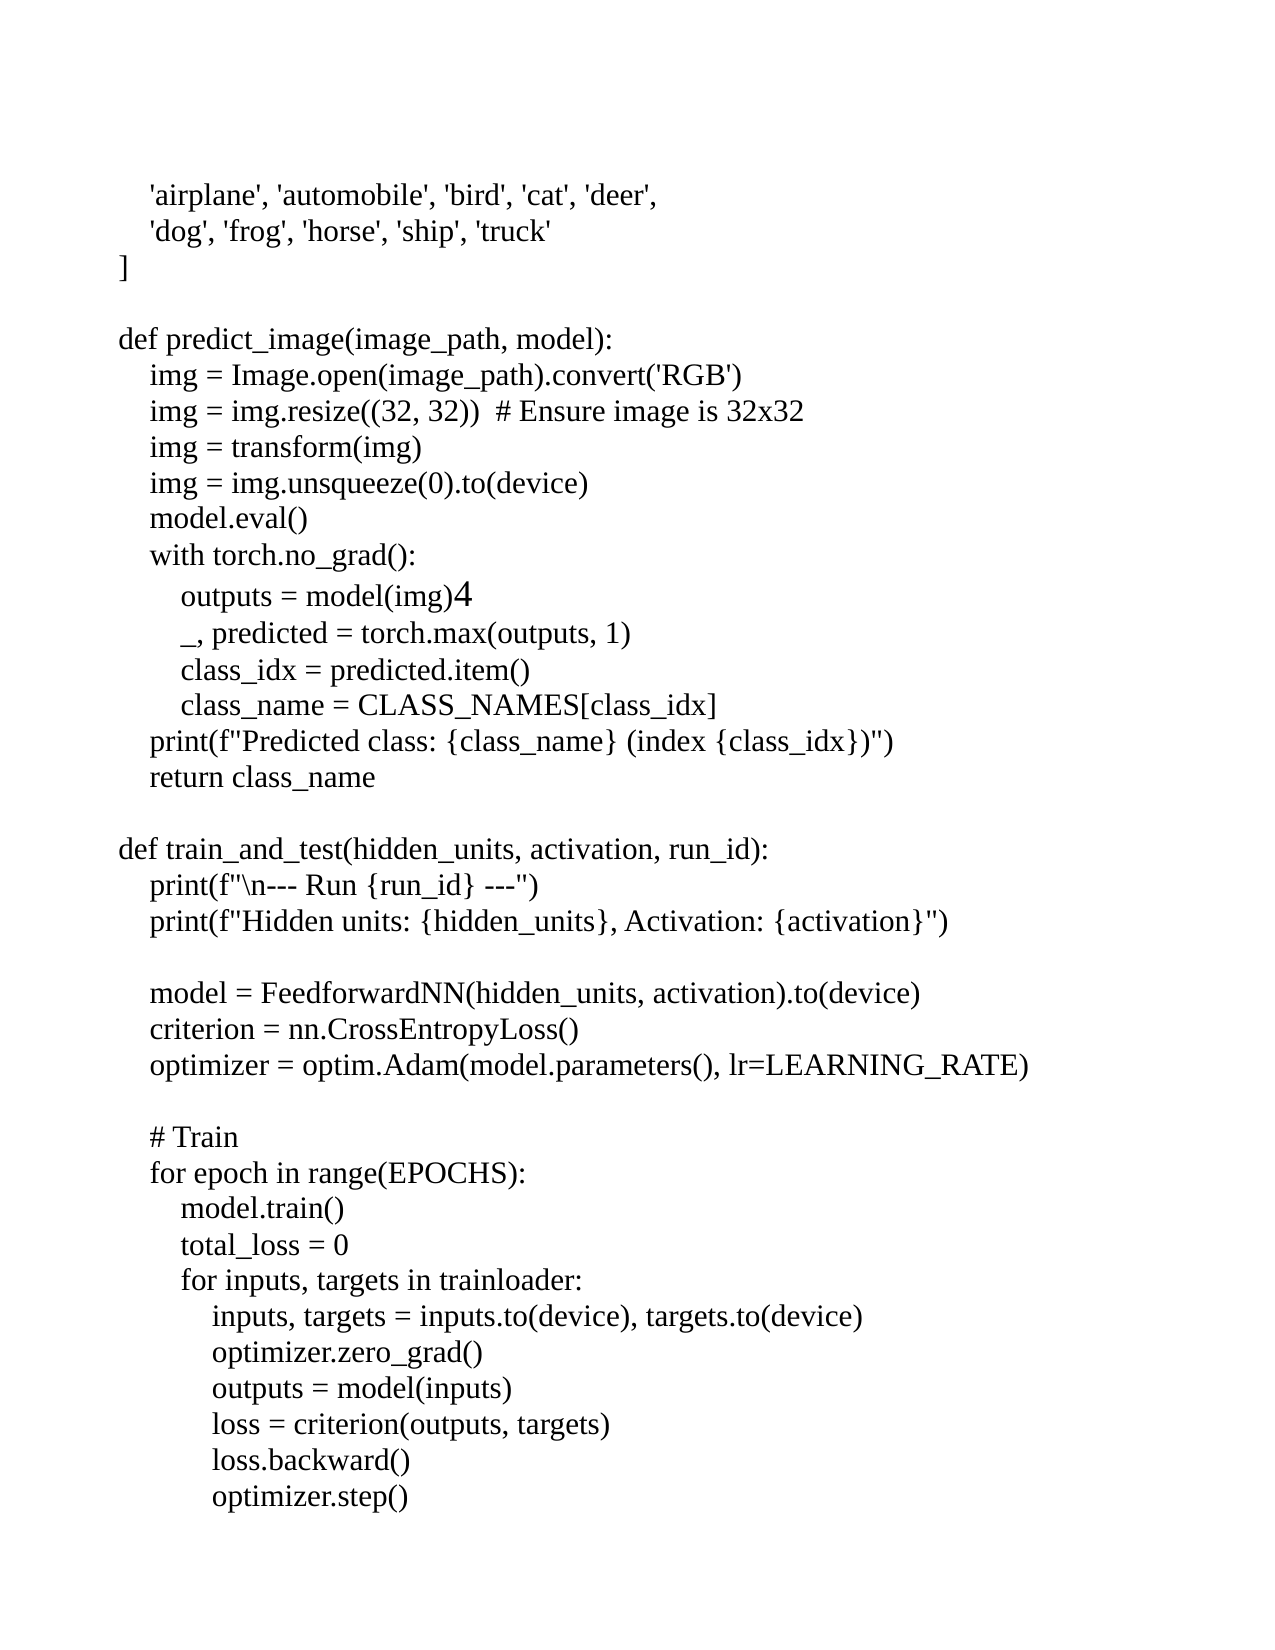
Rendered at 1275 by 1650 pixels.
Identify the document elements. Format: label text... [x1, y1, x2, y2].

text with torch.no_grad(): [118, 536, 1157, 572]
text optimizer = optim.Adam(model.parameters(), lr=LEARNING_RATE) [118, 1046, 1157, 1082]
text inputs, targets = inputs.to(device), targets.to(device) [118, 1298, 1157, 1333]
text img = transform(img) [118, 428, 1157, 464]
text ] [118, 248, 1157, 284]
text print(f"\n--- Run {run_id} ---") [118, 866, 1157, 902]
text criterion = nn.CrossEntropyLoss() [118, 1010, 1157, 1046]
text class_idx = predicted.item() [118, 651, 1157, 687]
text img = img.unsqueeze(0).to(device) [118, 464, 1157, 500]
text model.train() [118, 1190, 1157, 1226]
text img = Image.open(image_path).convert('RGB') [118, 356, 1157, 392]
text 'dog', 'frog', 'horse', 'ship', 'truck' [118, 212, 1157, 248]
text def predict_image(image_path, model): [118, 320, 1157, 356]
text for inputs, targets in trainloader: [118, 1262, 1157, 1298]
text return class_name [118, 758, 1157, 794]
text class_name = CLASS_NAMES[class_idx] [118, 687, 1157, 723]
text img = img.resize((32, 32)) # Ensure image is 32x32 [118, 392, 1157, 428]
text model.eval() [118, 500, 1157, 536]
text optimizer.zero_grad() [118, 1333, 1157, 1369]
text 'airplane', 'automobile', 'bird', 'cat', 'deer', [118, 176, 1157, 212]
text print(f"Predicted class: {class_name} (index {class_idx})") [118, 723, 1157, 758]
text for epoch in range(EPOCHS): [118, 1154, 1157, 1190]
text total_loss = 0 [118, 1226, 1157, 1262]
text loss.backward() [118, 1441, 1157, 1477]
text optimizer.step() [118, 1477, 1157, 1513]
text print(f"Hidden units: {hidden_units}, Activation: {activation}") [118, 902, 1157, 938]
text model = FeedforwardNN(hidden_units, activation).to(device) [118, 974, 1157, 1010]
text outputs = model(inputs) [118, 1369, 1157, 1405]
text outputs = model(img)4 [118, 572, 1157, 615]
text loss = criterion(outputs, targets) [118, 1405, 1157, 1441]
text # Train [118, 1118, 1157, 1154]
text def train_and_test(hidden_units, activation, run_id): [118, 830, 1157, 866]
text _, predicted = torch.max(outputs, 1) [118, 615, 1157, 651]
